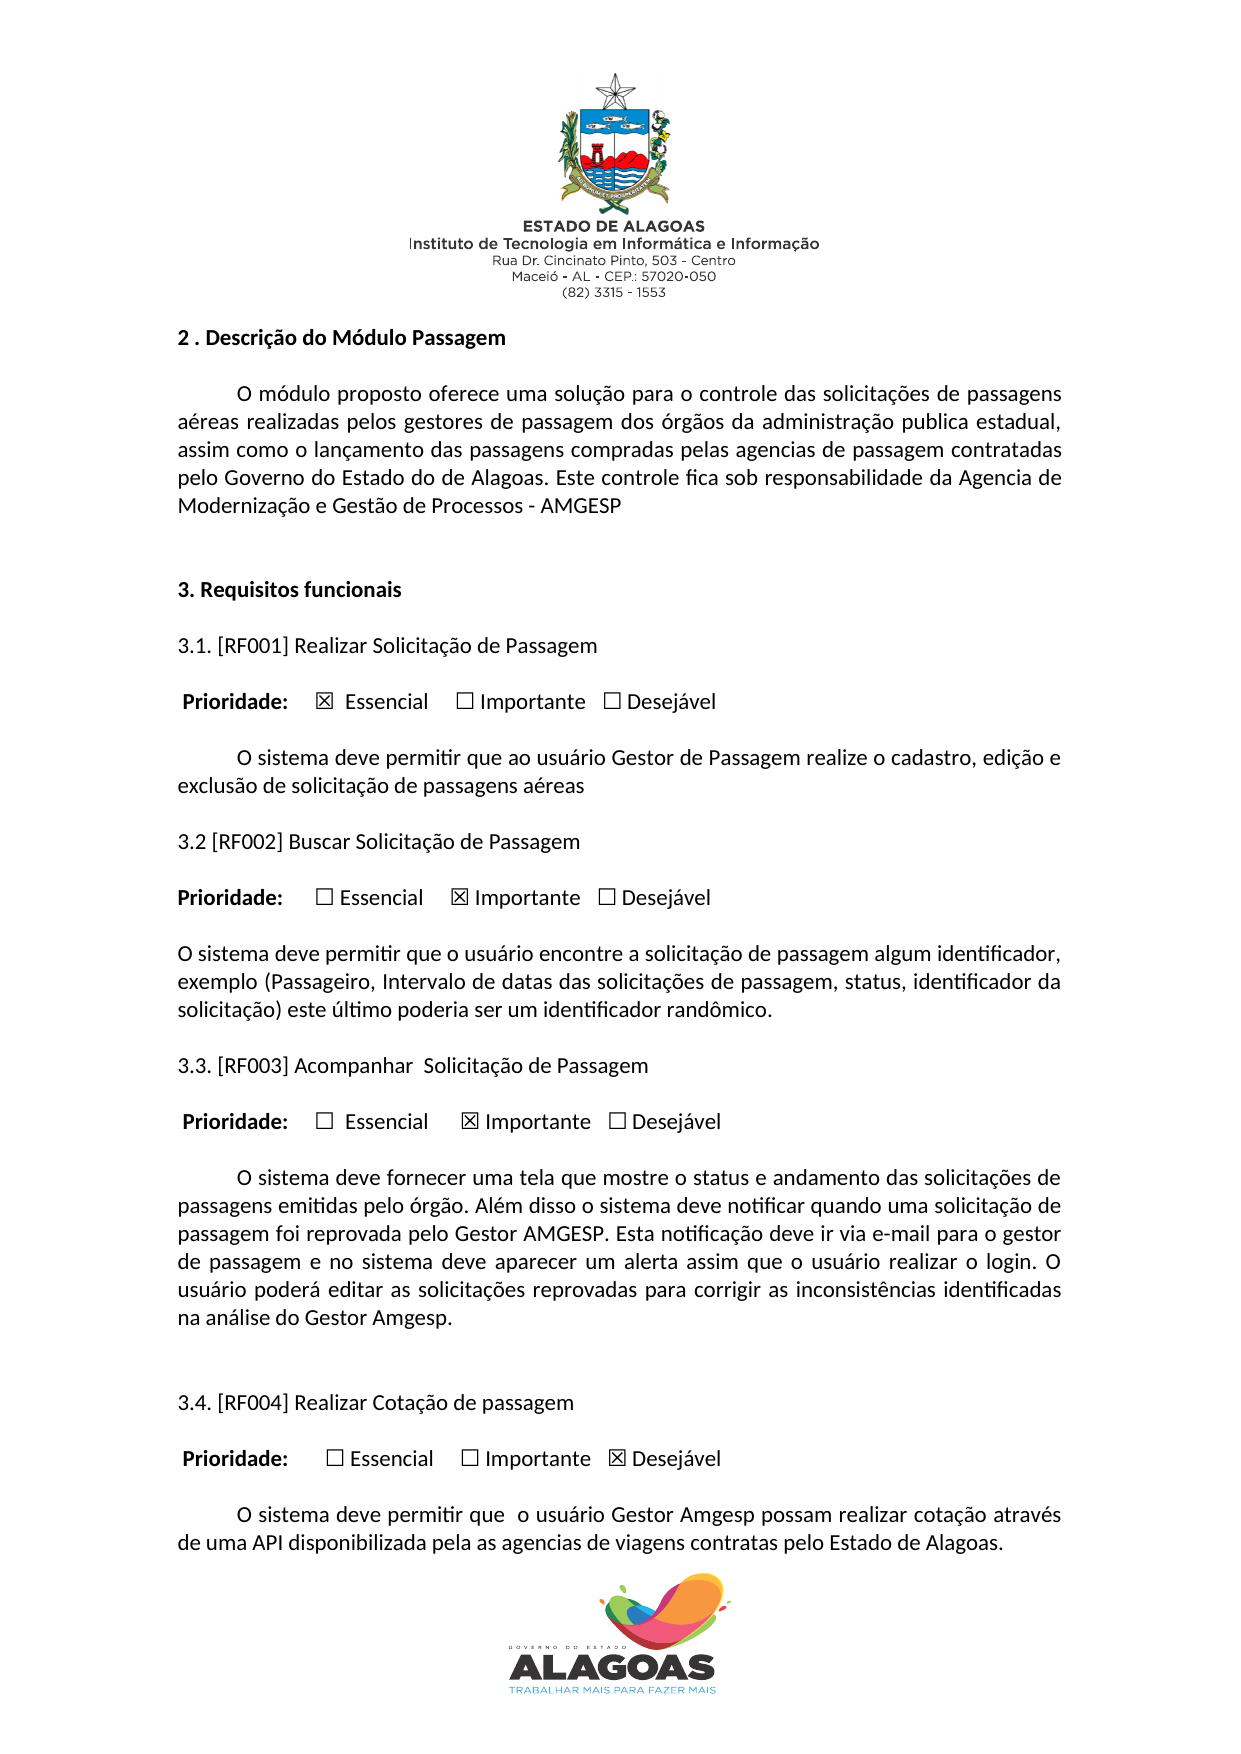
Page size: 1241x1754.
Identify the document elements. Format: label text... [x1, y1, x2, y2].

text Prioridade: ☐ Essencial ☒ Importante ☐ Desejável [177, 883, 1063, 911]
text O módulo proposto oferece uma solução para o controle das solicitações de passagens aéreas realizadas pelos gestores de passagem dos órgãos da administração publica estadual, assim como o lançamento das passagens compradas pelas agencias de passagem contratadas pelo Governo do Estado do de Alagoas. Este controle fica sob responsabilidade da Agencia de Modernização e Gestão de Processos - AMGESP [177, 379, 1063, 519]
text 3.1. [RF001] Realizar Solicitação de Passagem [177, 631, 1063, 659]
text 2 . Descrição do Módulo Passagem [177, 323, 1063, 351]
text Prioridade: ☒ Essencial ☐ Importante ☐ Desejável [177, 687, 1063, 715]
text 3.3. [RF003] Acompanhar Solicitação de Passagem [177, 1051, 1063, 1079]
text O sistema deve permitir que o usuário encontre a solicitação de passagem algum identificador, exemplo (Passageiro, Intervalo de datas das solicitações de passagem, status, identificador da solicitação) este último poderia ser um identificador randômico. [177, 939, 1063, 1023]
text 3.2 [RF002] Buscar Solicitação de Passagem [177, 827, 1063, 855]
text Prioridade: ☐ Essencial ☐ Importante ☒ Desejável [177, 1444, 1063, 1472]
text Prioridade: ☐ Essencial ☒ Importante ☐ Desejável [177, 1107, 1063, 1135]
text 3.4. [RF004] Realizar Cotação de passagem [177, 1388, 1063, 1416]
text O sistema deve permitir que o usuário Gestor Amgesp possam realizar cotação através de uma API disponibilizada pela as agencias de viagens contratas pelo Estado de Alagoas. [177, 1500, 1063, 1556]
text 3. Requisitos funcionais [177, 575, 1063, 603]
text O sistema deve permitir que ao usuário Gestor de Passagem realize o cadastro, edição e exclusão de solicitação de passagens aéreas [177, 743, 1063, 799]
text O sistema deve fornecer uma tela que mostre o status e andamento das solicitações de passagens emitidas pelo órgão. Além disso o sistema deve notificar quando uma solicitação de passagem foi reprovada pelo Gestor AMGESP. Esta notificação deve ir via e-mail para o gestor de passagem e no sistema deve aparecer um alerta assim que o usuário realizar o login. O usuário poderá editar as solicitações reprovadas para corrigir as inconsistências identificadas na análise do Gestor Amgesp. [177, 1163, 1063, 1332]
